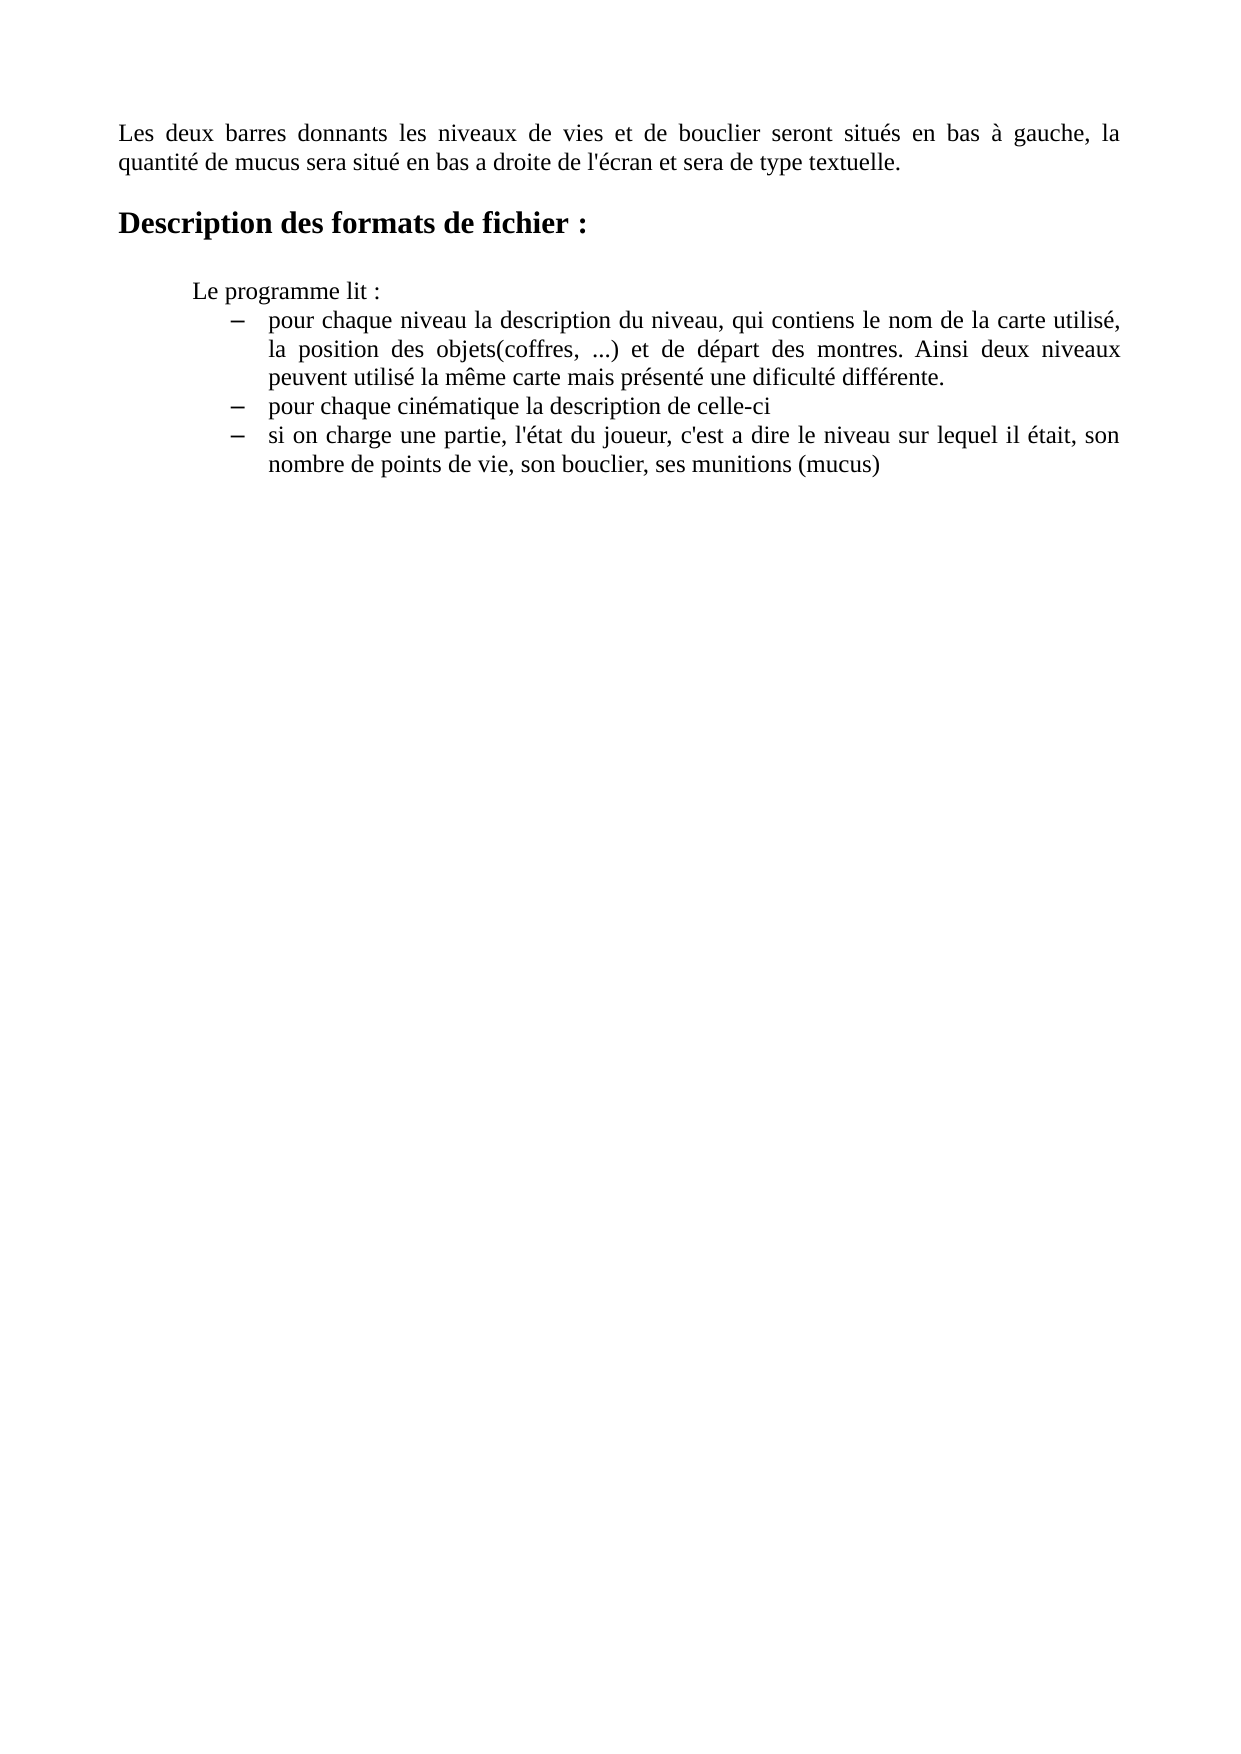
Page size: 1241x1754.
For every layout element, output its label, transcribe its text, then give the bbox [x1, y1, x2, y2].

list pour chaque niveau la description du niveau, qui contiens le nom de la carte utilisé, la position des objets(coffres, ...) et de départ des montres. Ainsi deux niveaux peuvent utilisé la même carte mais présenté une dificulté différente. [231, 305, 1122, 391]
list pour chaque cinématique la description de celle-ci [231, 391, 1122, 420]
list si on charge une partie, l'état du joueur, c'est a dire le niveau sur lequel il était, son nombre de points de vie, son bouclier, ses munitions (mucus) [231, 420, 1122, 477]
text Description des formats de fichier : [118, 204, 1122, 240]
text Le programme lit : [118, 276, 1122, 305]
text Les deux barres donnants les niveaux de vies et de bouclier seront situés en bas à gauche, la quantité de mucus sera situé en bas a droite de l'écran et sera de type textuelle. [118, 118, 1122, 176]
